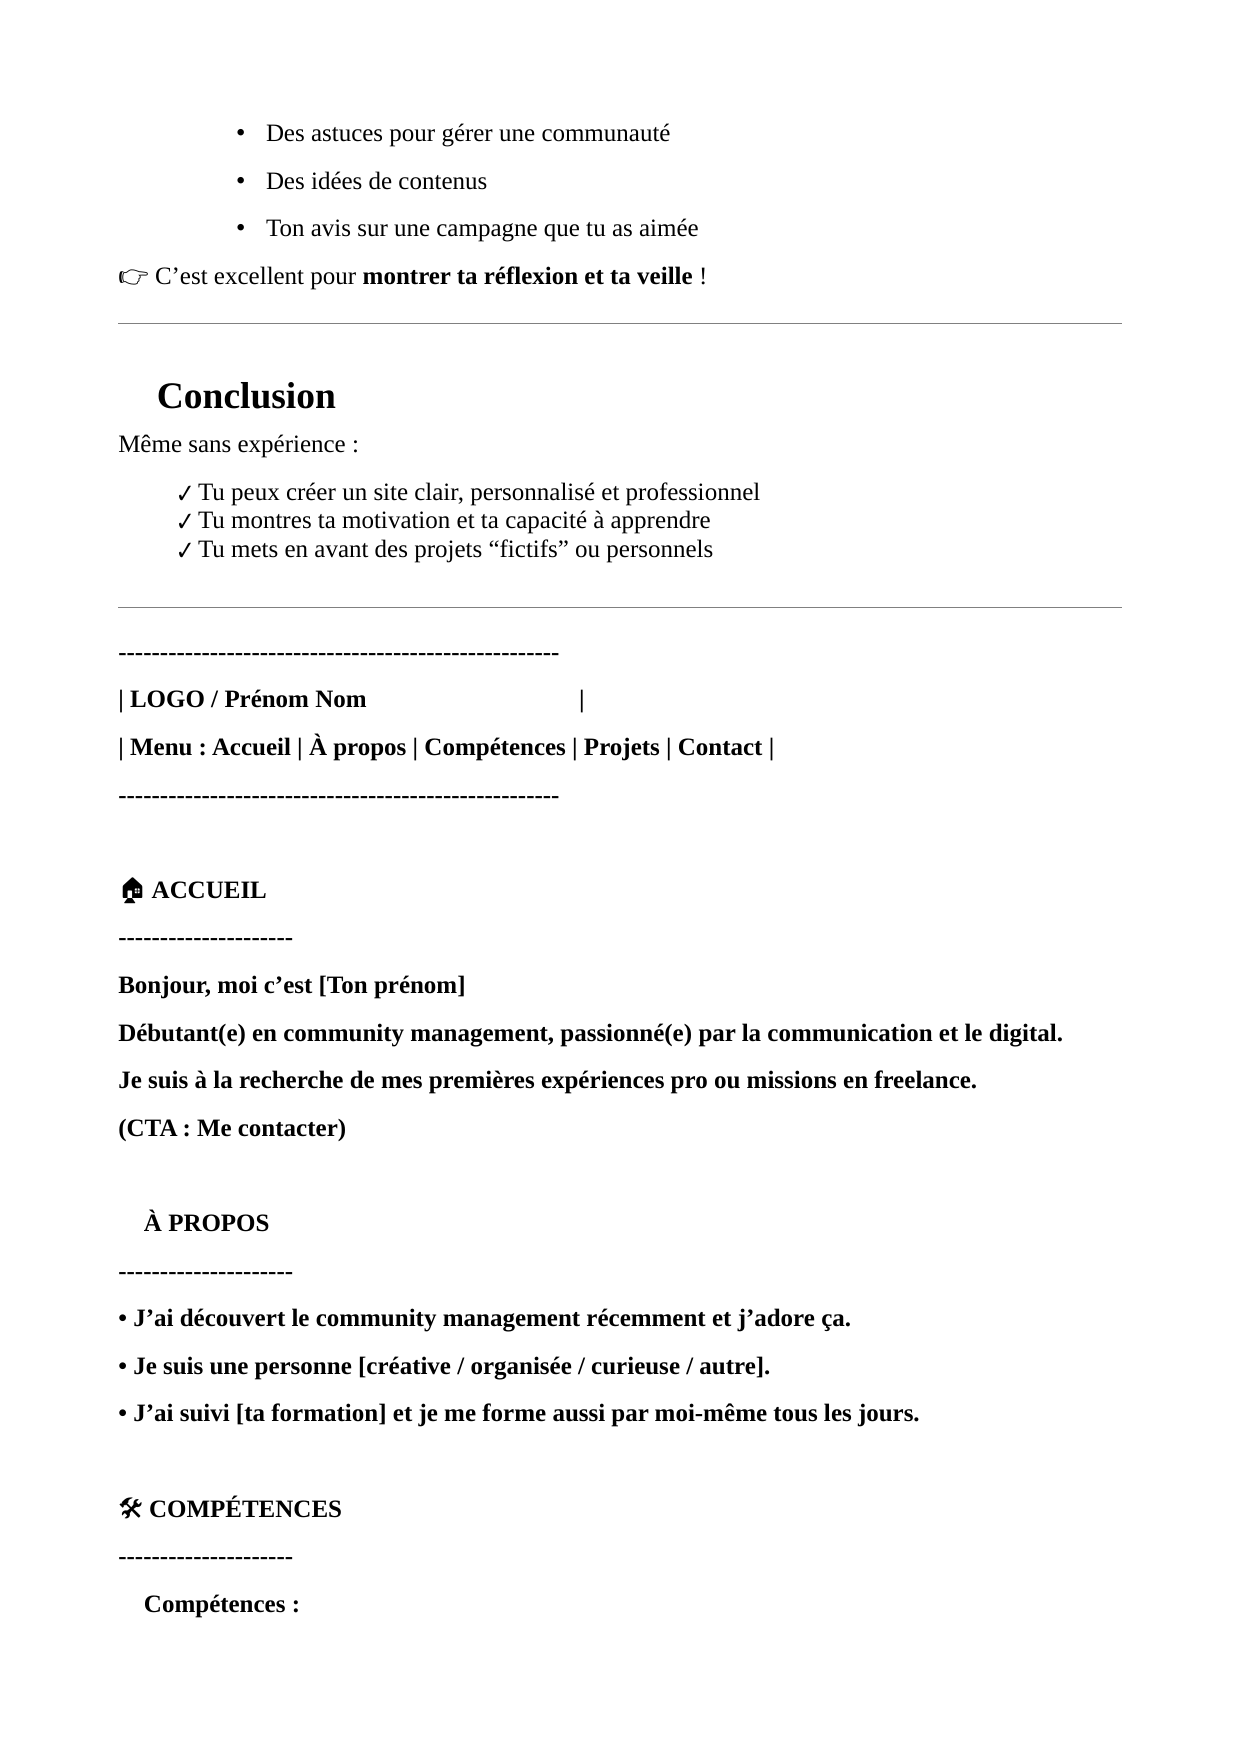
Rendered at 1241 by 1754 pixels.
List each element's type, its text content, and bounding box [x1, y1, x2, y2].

text 👉 C’est excellent pour montrer ta réflexion et ta veille ! [118, 261, 1122, 290]
text Débutant(e) en community management, passionné(e) par la communication et le digital. [118, 1018, 1122, 1046]
text Même sans expérience : [118, 429, 1122, 458]
subtitle 📌 Conclusion [118, 374, 1122, 417]
text 🏠 ACCUEIL [118, 875, 1122, 904]
text 🛠️ COMPÉTENCES [118, 1494, 1122, 1522]
list Des astuces pour gérer une communauté [236, 118, 1122, 147]
text ✔ Tu peux créer un site clair, personnalisé et professionnel ✔ Tu montres ta motivation et ta capacité à apprendre ✔ Tu mets en avant des projets “fictifs” ou personnels [177, 477, 1063, 563]
text • J’ai suivi [ta formation] et je me forme aussi par moi-même tous les jours. [118, 1398, 1122, 1427]
text | Menu : Accueil | À propos | Compétences | Projets | Contact | [118, 732, 1122, 761]
text • Je suis une personne [créative / organisée / curieuse / autre]. [118, 1351, 1122, 1380]
text 👤 À PROPOS [118, 1208, 1122, 1237]
text • J’ai découvert le community management récemment et j’adore ça. [118, 1303, 1122, 1332]
text | LOGO / Prénom Nom | [118, 684, 1122, 713]
list Des idées de contenus [236, 166, 1122, 194]
text (CTA : Me contacter) [118, 1113, 1122, 1142]
text 🧠 Compétences : [118, 1589, 1122, 1618]
text Bonjour, moi c’est [Ton prénom] 👋 [118, 970, 1122, 999]
text Je suis à la recherche de mes premières expériences pro ou missions en freelance. [118, 1065, 1122, 1094]
text --------------------- [118, 1256, 1122, 1284]
text --------------------- [118, 922, 1122, 951]
text ----------------------------------------------------- [118, 637, 1122, 666]
list Ton avis sur une campagne que tu as aimée [236, 213, 1122, 242]
text ----------------------------------------------------- [118, 780, 1122, 808]
text --------------------- [118, 1541, 1122, 1570]
